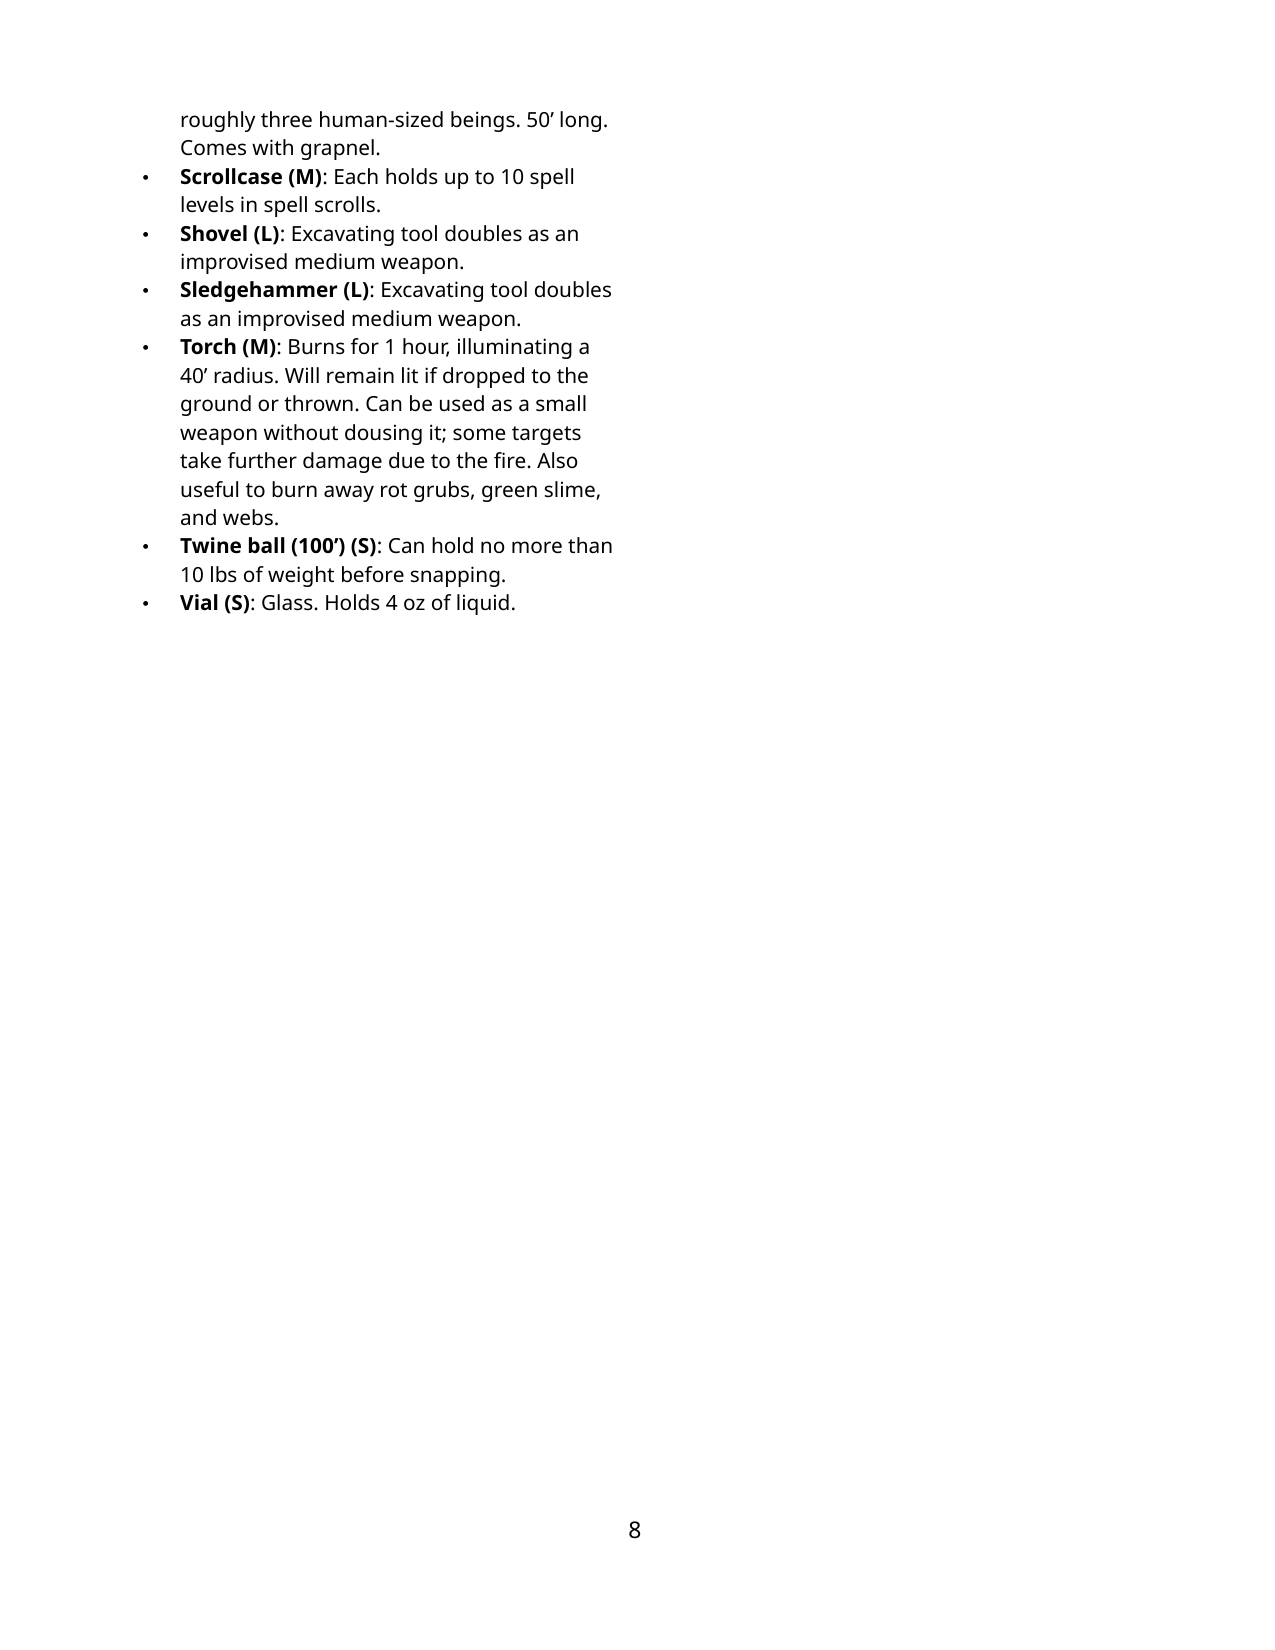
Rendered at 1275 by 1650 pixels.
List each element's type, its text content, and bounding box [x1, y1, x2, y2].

list Shovel (L): Excavating tool doubles as an improvised medium weapon. [142, 219, 622, 276]
list roughly three human-sized beings. 50’ long. Comes with grapnel. [142, 105, 622, 162]
list Twine ball (100’) (S): Can hold no more than 10 lbs of weight before snapping. [142, 532, 622, 588]
list Torch (M): Burns for 1 hour, illuminating a 40’ radius. Will remain lit if dropped to the ground or thrown. Can be used as a small weapon without dousing it; some targets take further damage due to the fire. Also useful to burn away rot grubs, green slime, and webs. [142, 332, 622, 532]
list Scrollcase (M): Each holds up to 10 spell levels in spell scrolls. [142, 162, 622, 219]
list Sledgehammer (L): Excavating tool doubles as an improvised medium weapon. [142, 276, 622, 332]
list Vial (S): Glass. Holds 4 oz of liquid. [142, 588, 622, 617]
